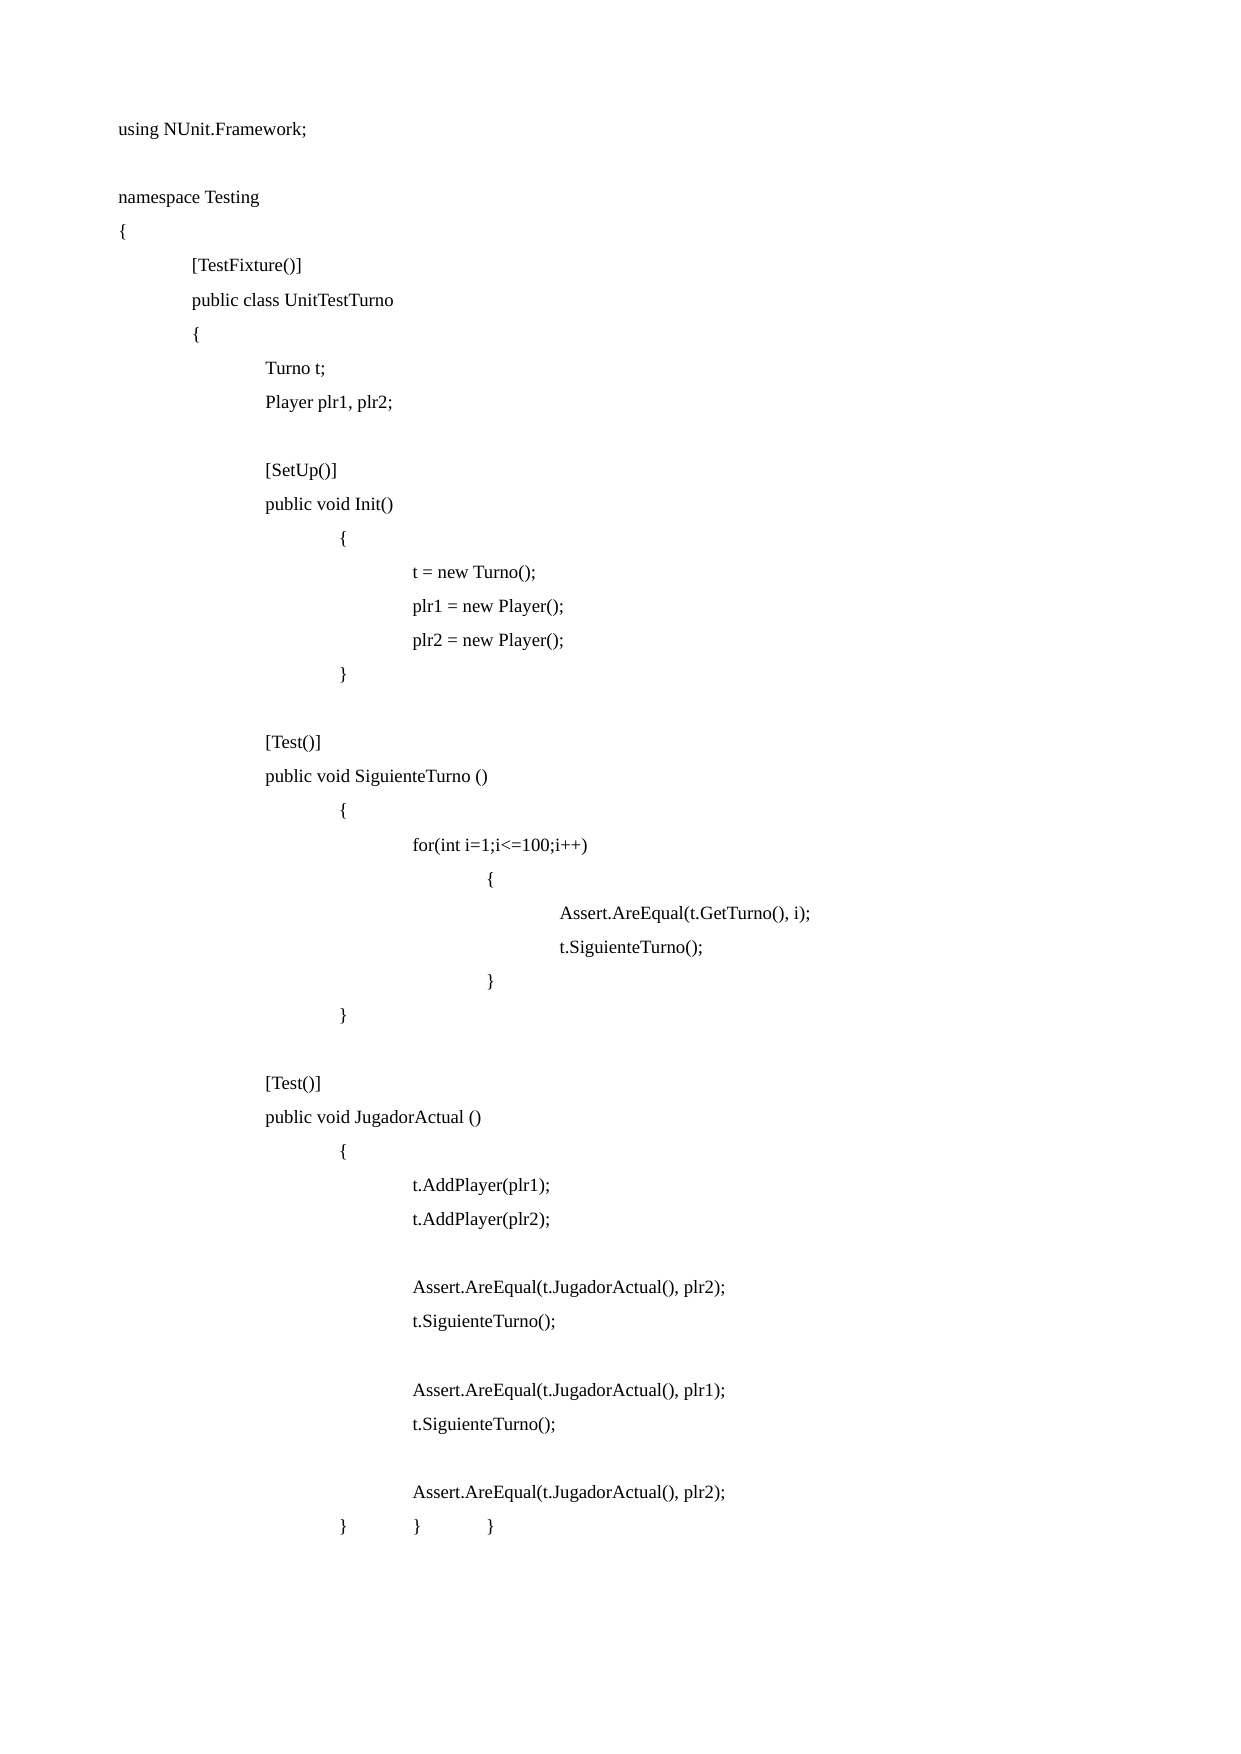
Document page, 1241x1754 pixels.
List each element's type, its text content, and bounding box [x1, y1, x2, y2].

text Assert.AreEqual(t.JugadorActual(), plr2); [118, 1481, 1122, 1502]
text t.AddPlayer(plr1); [118, 1174, 1122, 1196]
text Player plr1, plr2; [118, 391, 1122, 412]
text [Test()] [118, 731, 1122, 753]
text using NUnit.Framework; [118, 118, 1122, 140]
text [Test()] [118, 1072, 1122, 1093]
text public void Init() [118, 493, 1122, 514]
text public void SiguienteTurno () [118, 765, 1122, 787]
text t = new Turno(); [118, 561, 1122, 582]
text t.SiguienteTurno(); [118, 1310, 1122, 1332]
text Assert.AreEqual(t.JugadorActual(), plr2); [118, 1276, 1122, 1298]
text public class UnitTestTurno [118, 288, 1122, 310]
text [TestFixture()] [118, 254, 1122, 276]
text Assert.AreEqual(t.GetTurno(), i); [118, 902, 1122, 923]
text } } } [118, 1515, 1122, 1536]
text { [118, 527, 1122, 548]
text for(int i=1;i<=100;i++) [118, 833, 1122, 855]
text t.SiguienteTurno(); [118, 936, 1122, 957]
text { [118, 1140, 1122, 1162]
text t.AddPlayer(plr2); [118, 1208, 1122, 1230]
text plr1 = new Player(); [118, 595, 1122, 617]
text { [118, 799, 1122, 821]
text [SetUp()] [118, 459, 1122, 480]
text { [118, 220, 1122, 242]
text } [118, 970, 1122, 991]
text Assert.AreEqual(t.JugadorActual(), plr1); [118, 1378, 1122, 1400]
text plr2 = new Player(); [118, 629, 1122, 651]
text Turno t; [118, 357, 1122, 378]
text t.SiguienteTurno(); [118, 1412, 1122, 1434]
text namespace Testing [118, 186, 1122, 208]
text public void JugadorActual () [118, 1106, 1122, 1127]
text { [118, 322, 1122, 344]
text } [118, 1004, 1122, 1025]
text { [118, 867, 1122, 889]
text } [118, 663, 1122, 685]
